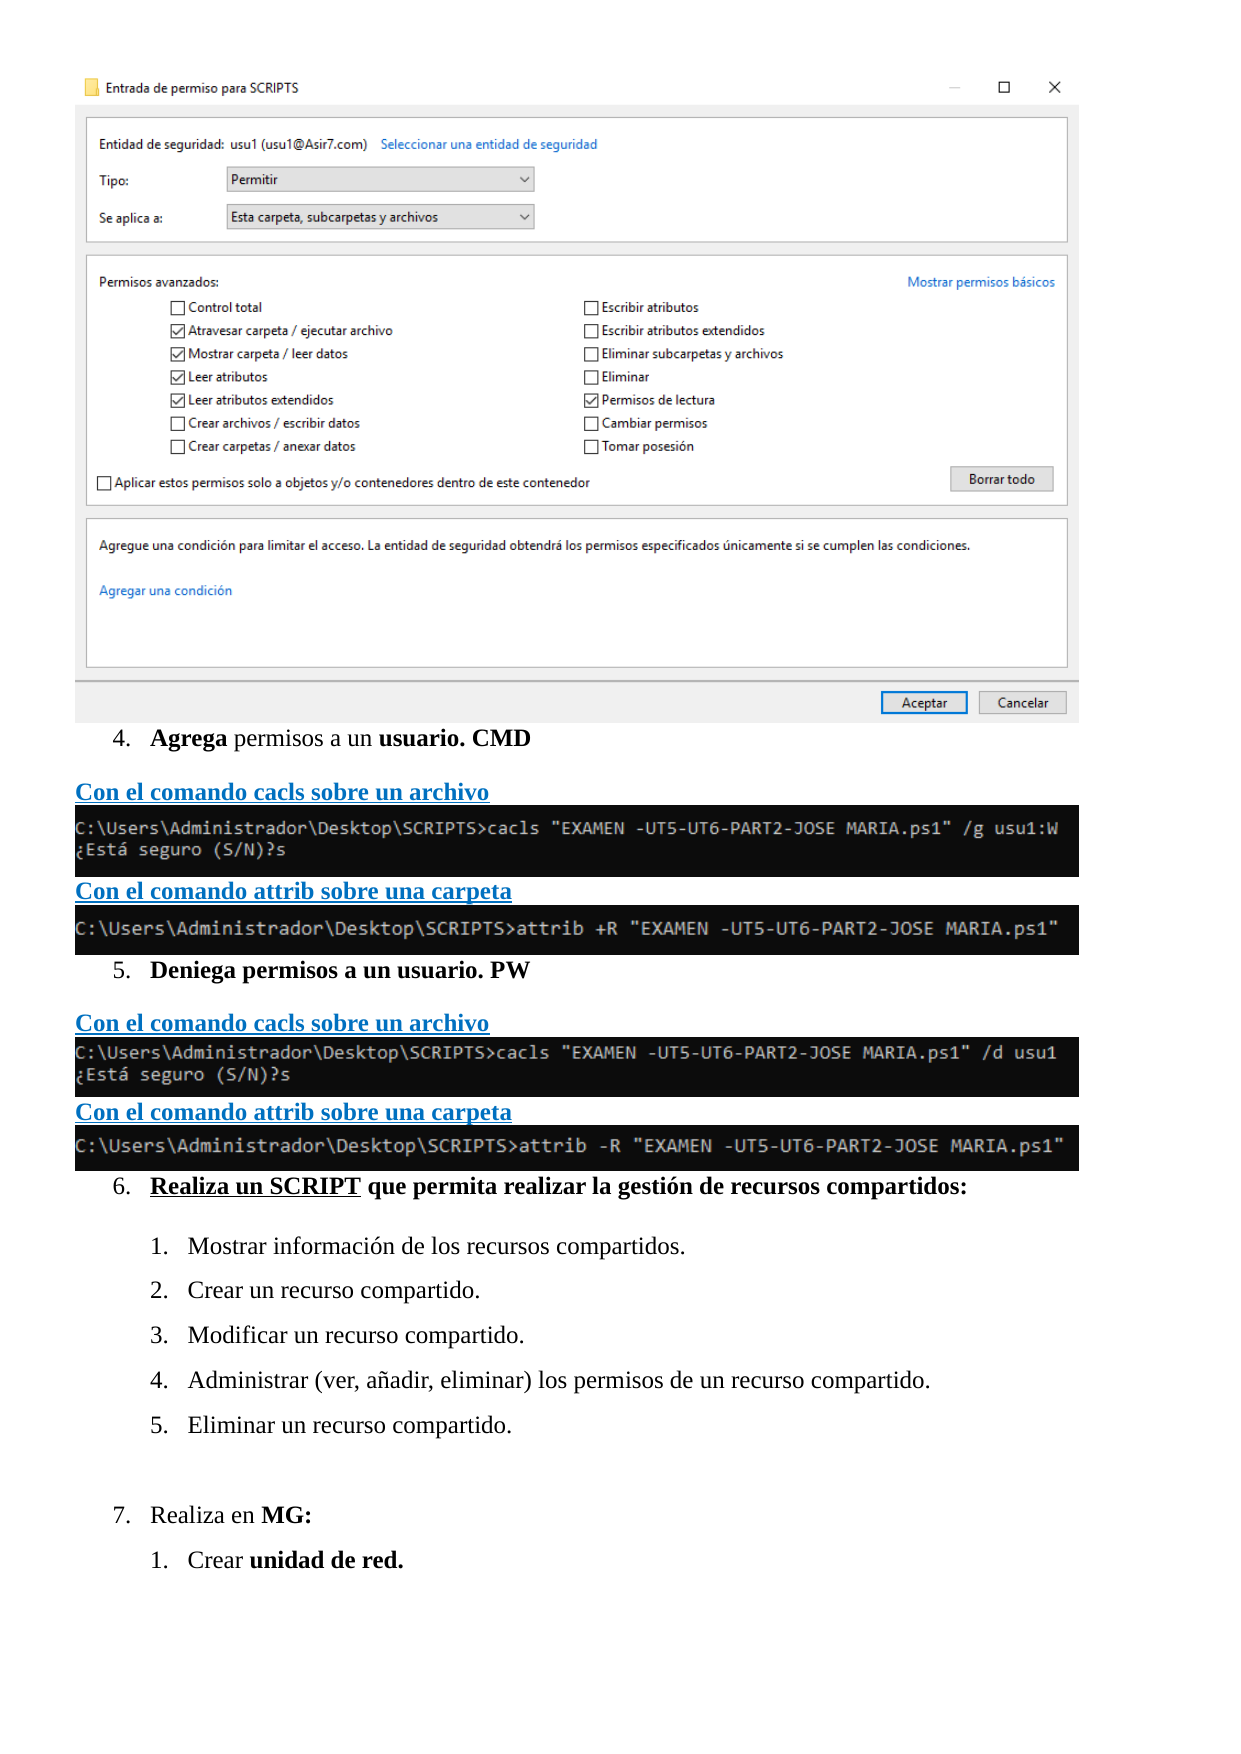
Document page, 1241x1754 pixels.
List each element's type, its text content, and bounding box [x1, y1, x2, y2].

text Con el comando cacls sobre un archivo [75, 777, 1165, 805]
list Mostrar información de los recursos compartidos. [150, 1231, 1165, 1259]
text Con el comando attrib sobre una carpeta [75, 876, 1165, 905]
text Con el comando cacls sobre un archivo [75, 1008, 1165, 1037]
list Agrega permisos a un usuario. CMD [112, 723, 1165, 751]
list Crear unidad de red. [150, 1545, 1165, 1574]
list Administrar (ver, añadir, eliminar) los permisos de un recurso compartido. [150, 1365, 1165, 1394]
list Deniega permisos a un usuario. PW [112, 955, 1165, 983]
list Eliminar un recurso compartido. [150, 1410, 1165, 1439]
list Modificar un recurso compartido. [150, 1321, 1165, 1349]
text Con el comando attrib sobre una carpeta [75, 1097, 1165, 1125]
list Crear un recurso compartido. [150, 1276, 1165, 1304]
list Realiza un SCRIPT que permita realizar la gestión de recursos compartidos: [112, 1171, 1165, 1200]
list Realiza en MG: [112, 1500, 1165, 1529]
